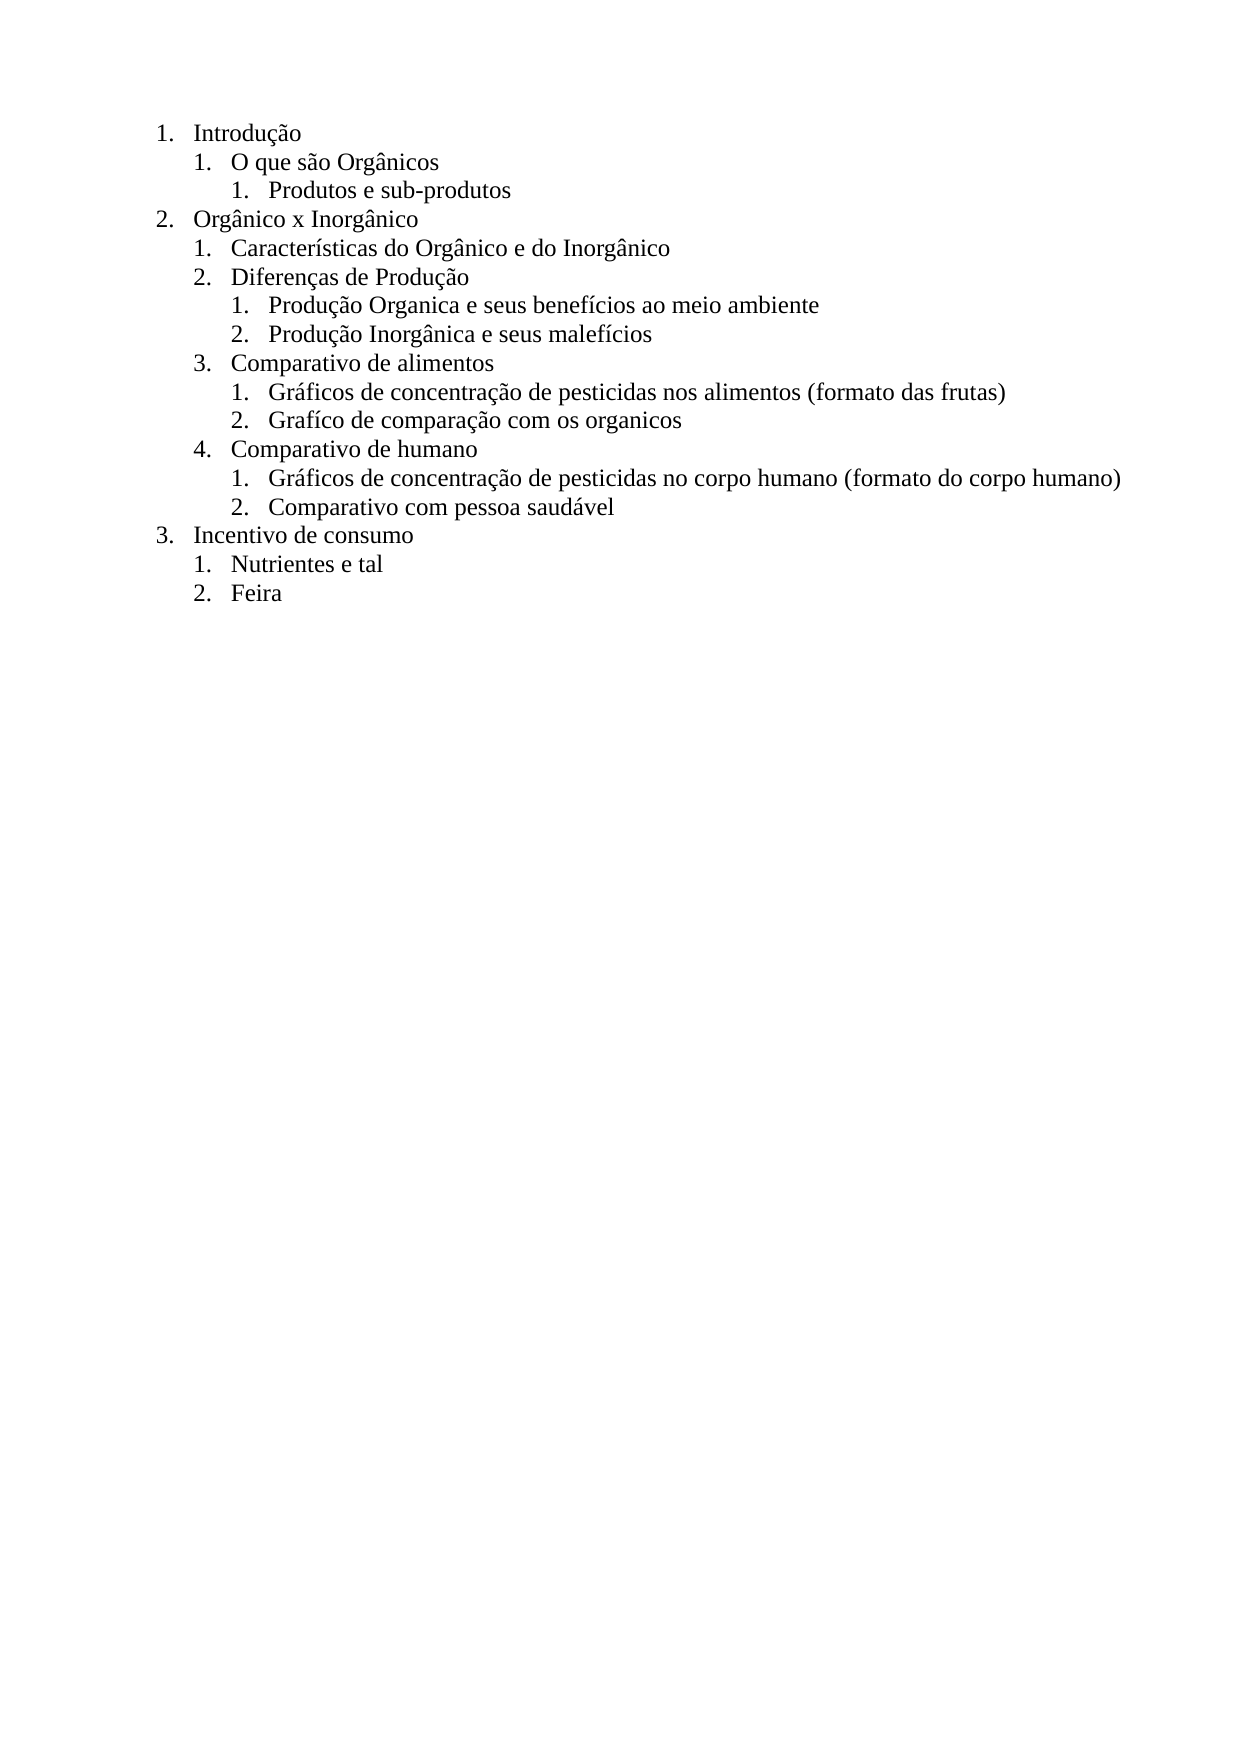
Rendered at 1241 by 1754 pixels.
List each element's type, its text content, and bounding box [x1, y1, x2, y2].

list Comparativo de humano [193, 434, 1122, 463]
list O que são Orgânicos [193, 147, 1122, 176]
list Grafíco de comparação com os organicos [231, 406, 1122, 434]
list Comparativo com pessoa saudável [231, 492, 1122, 521]
list Gráficos de concentração de pesticidas nos alimentos (formato das frutas) [231, 377, 1122, 406]
list Características do Orgânico e do Inorgânico [193, 233, 1122, 262]
list Comparativo de alimentos [193, 348, 1122, 377]
list Produção Inorgânica e seus malefícios [231, 319, 1122, 348]
list Gráficos de concentração de pesticidas no corpo humano (formato do corpo humano) [231, 463, 1122, 492]
list Orgânico x Inorgânico [156, 204, 1122, 233]
list Incentivo de consumo [156, 521, 1122, 549]
list Produção Organica e seus benefícios ao meio ambiente [231, 291, 1122, 319]
list Introdução [156, 118, 1122, 147]
list Nutrientes e tal [193, 549, 1122, 578]
list Diferenças de Produção [193, 262, 1122, 291]
list Feira [193, 578, 1122, 607]
list Produtos e sub-produtos [231, 176, 1122, 204]
